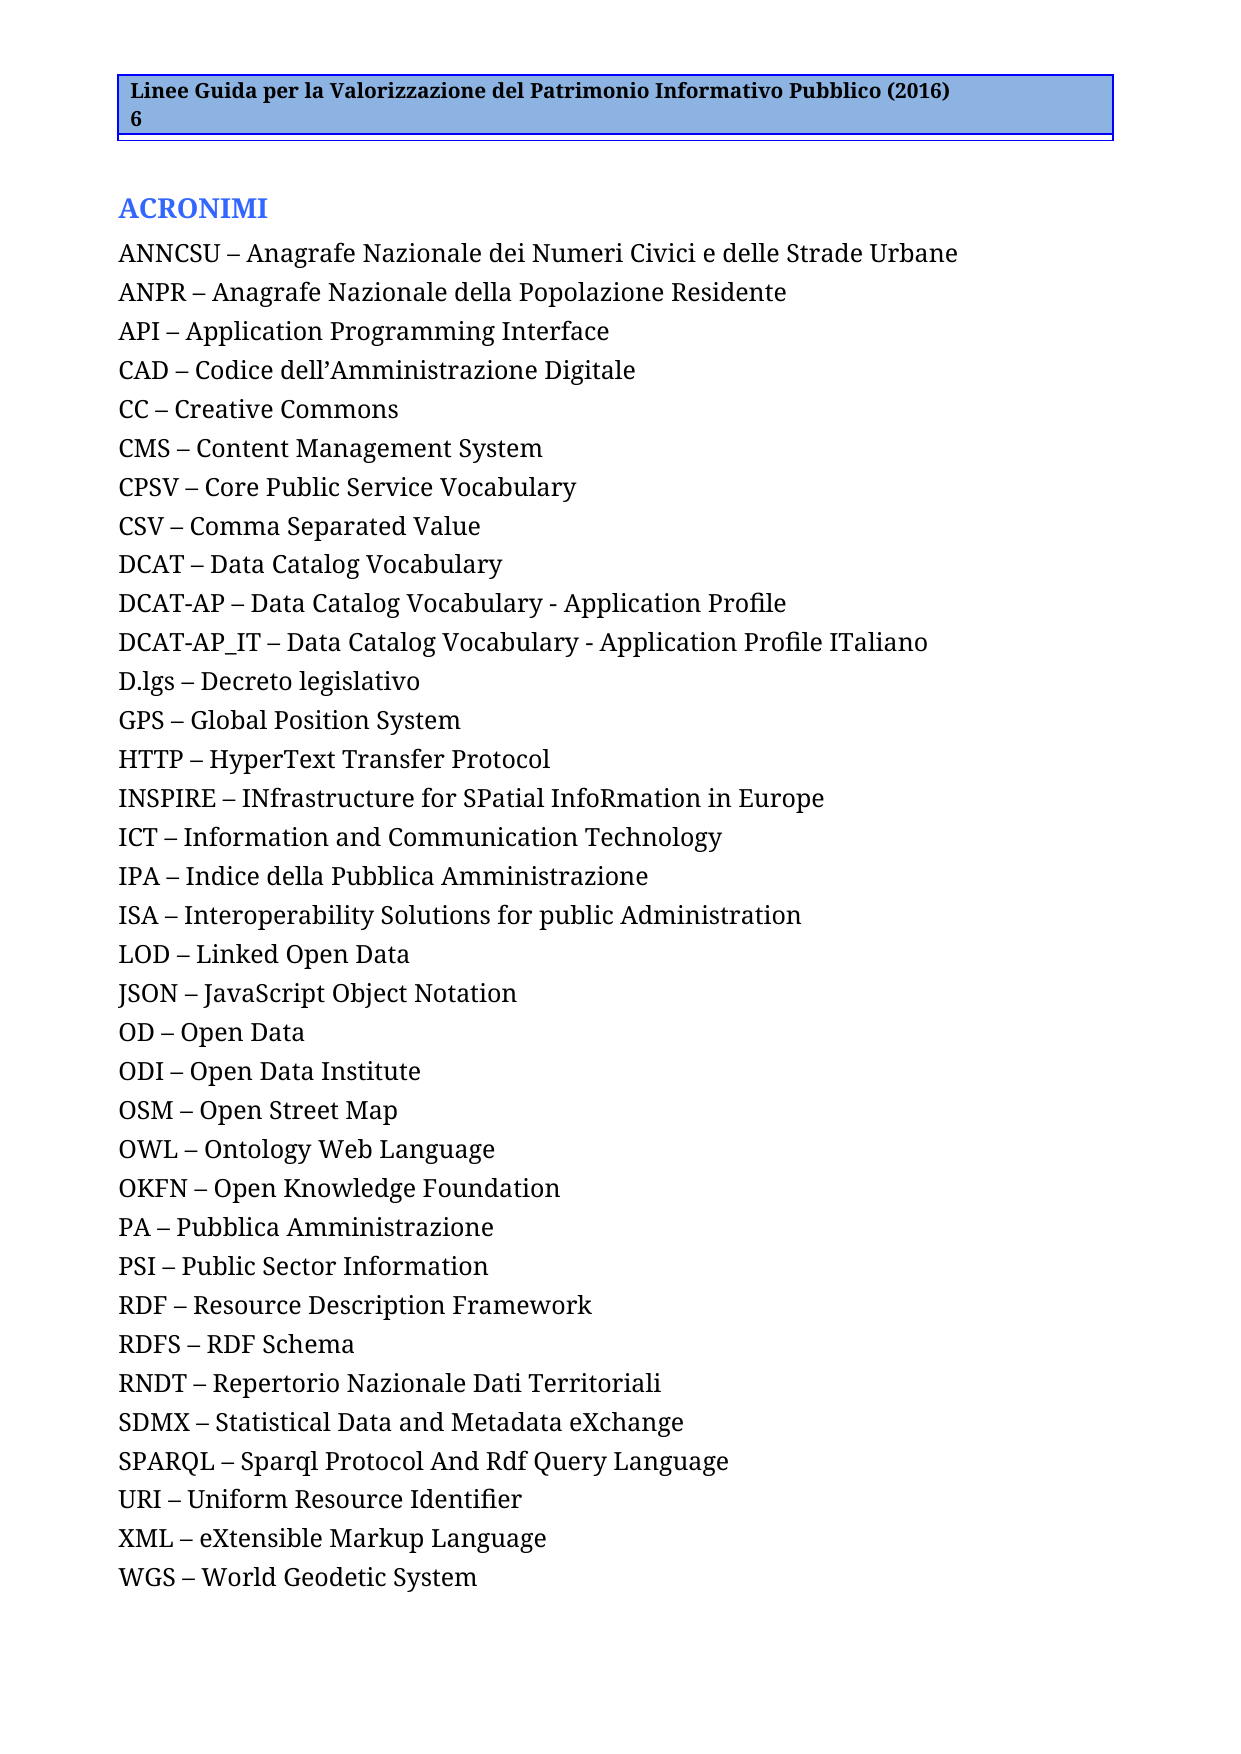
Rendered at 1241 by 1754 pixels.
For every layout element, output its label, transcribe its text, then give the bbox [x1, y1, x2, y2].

text acronimi [118, 174, 1108, 231]
text GPS – Global Position System [118, 698, 1108, 737]
text INSPIRE – INfrastructure for SPatial InfoRmation in Europe [118, 776, 1108, 815]
text OSM – Open Street Map [118, 1088, 1108, 1127]
text DCAT-AP_IT – Data Catalog Vocabulary - Application Profile ITaliano [118, 621, 1108, 659]
text OKFN – Open Knowledge Foundation [118, 1166, 1108, 1205]
text LOD – Linked Open Data [118, 932, 1108, 971]
text OWL – Ontology Web Language [118, 1127, 1108, 1166]
text ANPR – Anagrafe Nazionale della Popolazione Residente [118, 270, 1108, 309]
text RDF – Resource Description Framework [118, 1283, 1108, 1322]
text URI – Uniform Resource Identifier [118, 1478, 1108, 1517]
text CAD – Codice dell’Amministrazione Digitale [118, 348, 1108, 387]
text OD – Open Data [118, 1010, 1108, 1049]
text PSI – Public Sector Information [118, 1244, 1108, 1283]
text ISA – Interoperability Solutions for public Administration [118, 893, 1108, 932]
text DCAT-AP – Data Catalog Vocabulary - Application Profile [118, 582, 1108, 621]
text WGS – World Geodetic System [118, 1556, 1108, 1594]
text XML – eXtensible Markup Language [118, 1517, 1108, 1556]
text ODI – Open Data Institute [118, 1049, 1108, 1088]
text CMS – Content Management System [118, 426, 1108, 465]
text DCAT – Data Catalog Vocabulary [118, 543, 1108, 582]
text RDFS – RDF Schema [118, 1322, 1108, 1361]
text RNDT – Repertorio Nazionale Dati Territoriali [118, 1361, 1108, 1400]
text PA – Pubblica Amministrazione [118, 1205, 1108, 1244]
text JSON – JavaScript Object Notation [118, 971, 1108, 1010]
text API – Application Programming Interface [118, 309, 1108, 348]
text ANNCSU – Anagrafe Nazionale dei Numeri Civici e delle Strade Urbane [118, 231, 1108, 270]
text CC – Creative Commons [118, 387, 1108, 426]
text D.lgs – Decreto legislativo [118, 659, 1108, 698]
text CSV – Comma Separated Value [118, 504, 1108, 543]
text SDMX – Statistical Data and Metadata eXchange [118, 1400, 1108, 1439]
text CPSV – Core Public Service Vocabulary [118, 465, 1108, 504]
text HTTP – HyperText Transfer Protocol [118, 737, 1108, 776]
text SPARQL – Sparql Protocol And Rdf Query Language [118, 1439, 1108, 1478]
text IPA – Indice della Pubblica Amministrazione [118, 854, 1108, 893]
text ICT – Information and Communication Technology [118, 815, 1108, 854]
